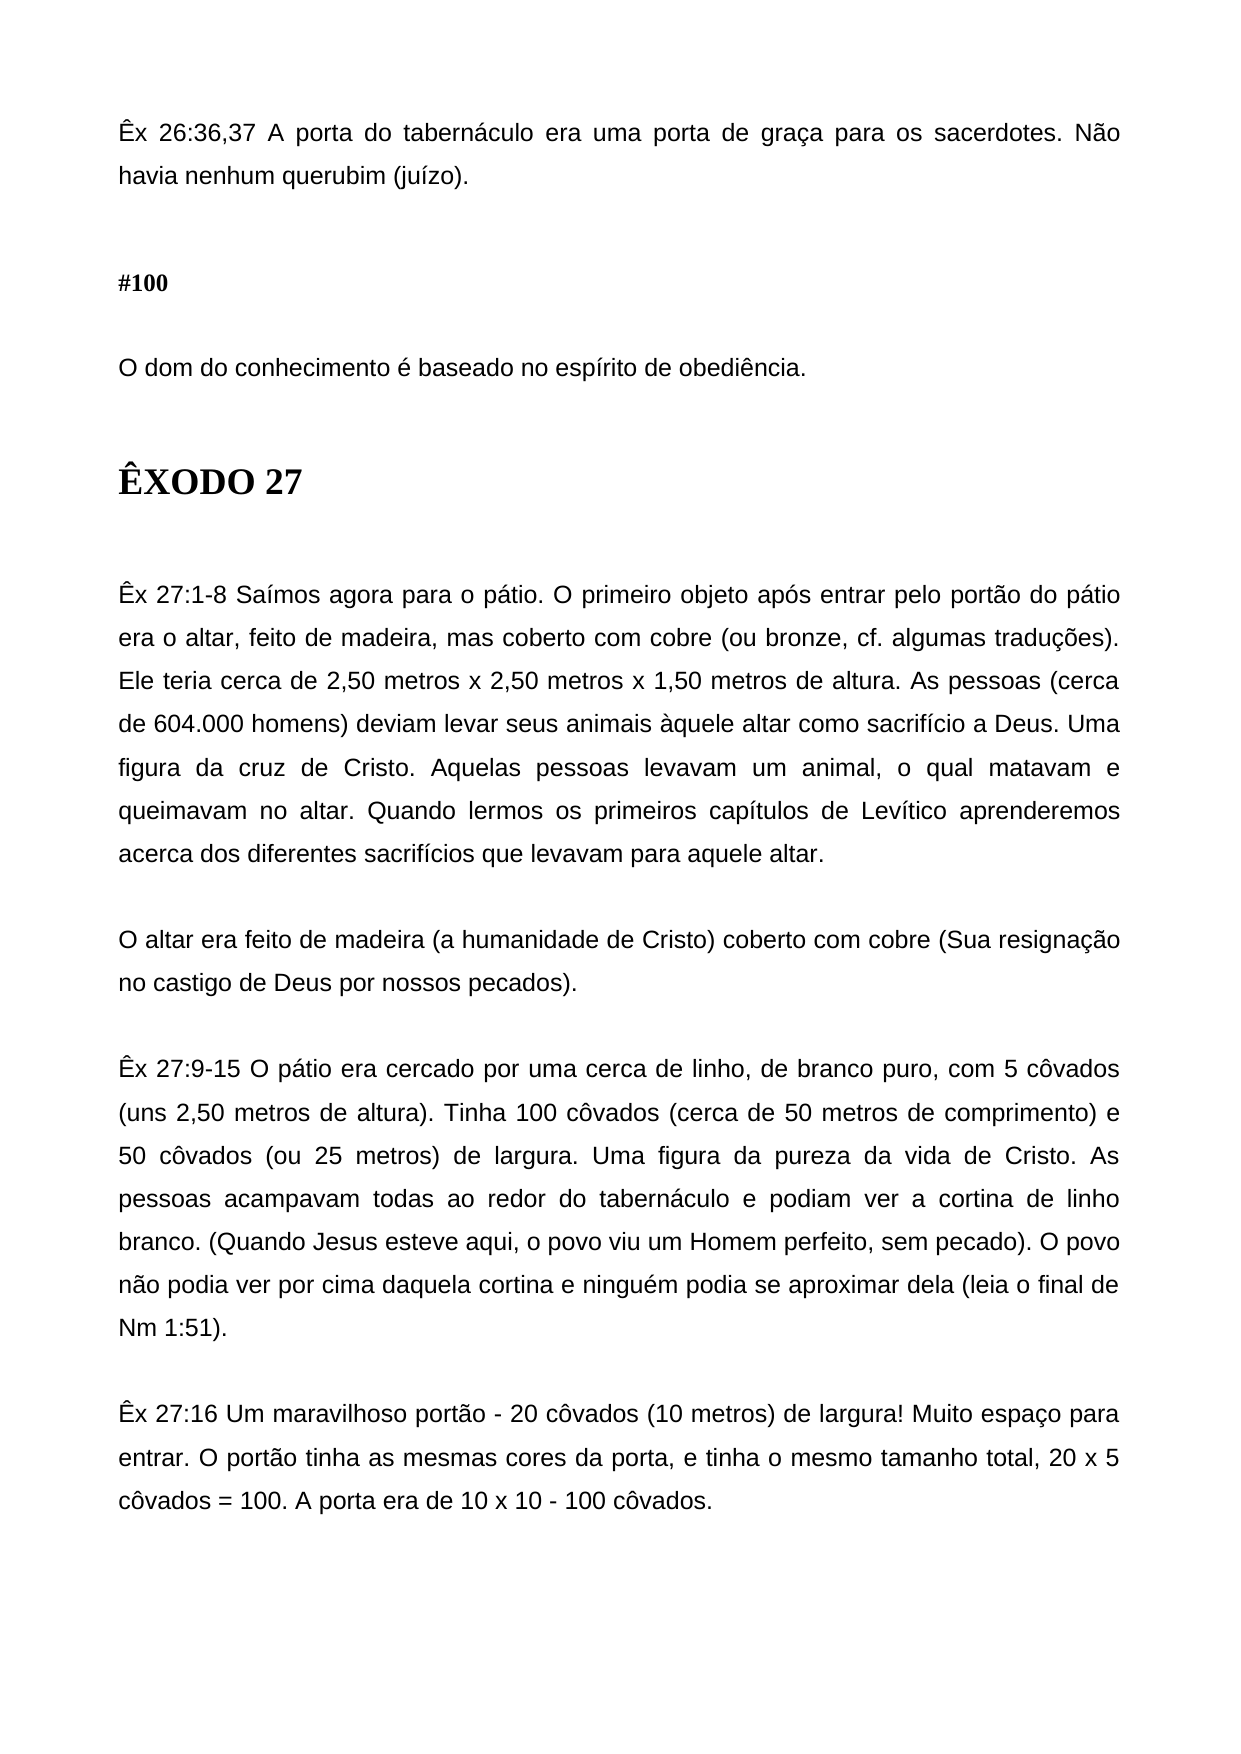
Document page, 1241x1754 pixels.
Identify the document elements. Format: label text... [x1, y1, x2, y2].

text O dom do conhecimento é baseado no espírito de obediência. [118, 353, 1122, 381]
text Êx 26:36,37 A porta do tabernáculo era uma porta de graça para os sacerdotes. Não havia nenhum querubim (juízo). [118, 118, 1122, 190]
text Êx 27:16 Um maravilhoso portão - 20 côvados (10 metros) de largura! Muito espaço para entrar. O portão tinha as mesmas cores da porta, e tinha o mesmo tamanho total, 20 x 5 côvados = 100. A porta era de 10 x 10 - 100 côvados. [118, 1399, 1122, 1514]
subtitle ÊXODO 27 [118, 460, 1122, 503]
text Êx 27:9-15 O pátio era cercado por uma cerca de linho, de branco puro, com 5 côvados (uns 2,50 metros de altura). Tinha 100 côvados (cerca de 50 metros de comprimento) e 50 côvados (ou 25 metros) de largura. Uma figura da pureza da vida de Cristo. As pessoas acampavam todas ao redor do tabernáculo e podiam ver a cortina de linho branco. (Quando Jesus esteve aqui, o povo viu um Homem perfeito, sem pecado). O povo não podia ver por cima daquela cortina e ninguém podia se aproximar dela (leia o final de Nm 1:51). [118, 1054, 1122, 1342]
text O altar era feito de madeira (a humanidade de Cristo) coberto com cobre (Sua resignação no castigo de Deus por nossos pecados). [118, 925, 1122, 997]
text Êx 27:1-8 Saímos agora para o pátio. O primeiro objeto após entrar pelo portão do pátio era o altar, feito de madeira, mas coberto com cobre (ou bronze, cf. algumas traduções). Ele teria cerca de 2,50 metros x 2,50 metros x 1,50 metros de altura. As pessoas (cerca de 604.000 homens) deviam levar seus animais àquele altar como sacrifício a Deus. Uma figura da cruz de Cristo. Aquelas pessoas levavam um animal, o qual matavam e queimavam no altar. Quando lermos os primeiros capítulos de Levítico aprenderemos acerca dos diferentes sacrifícios que levavam para aquele altar. [118, 580, 1122, 868]
subtitle #100 [118, 268, 1122, 297]
